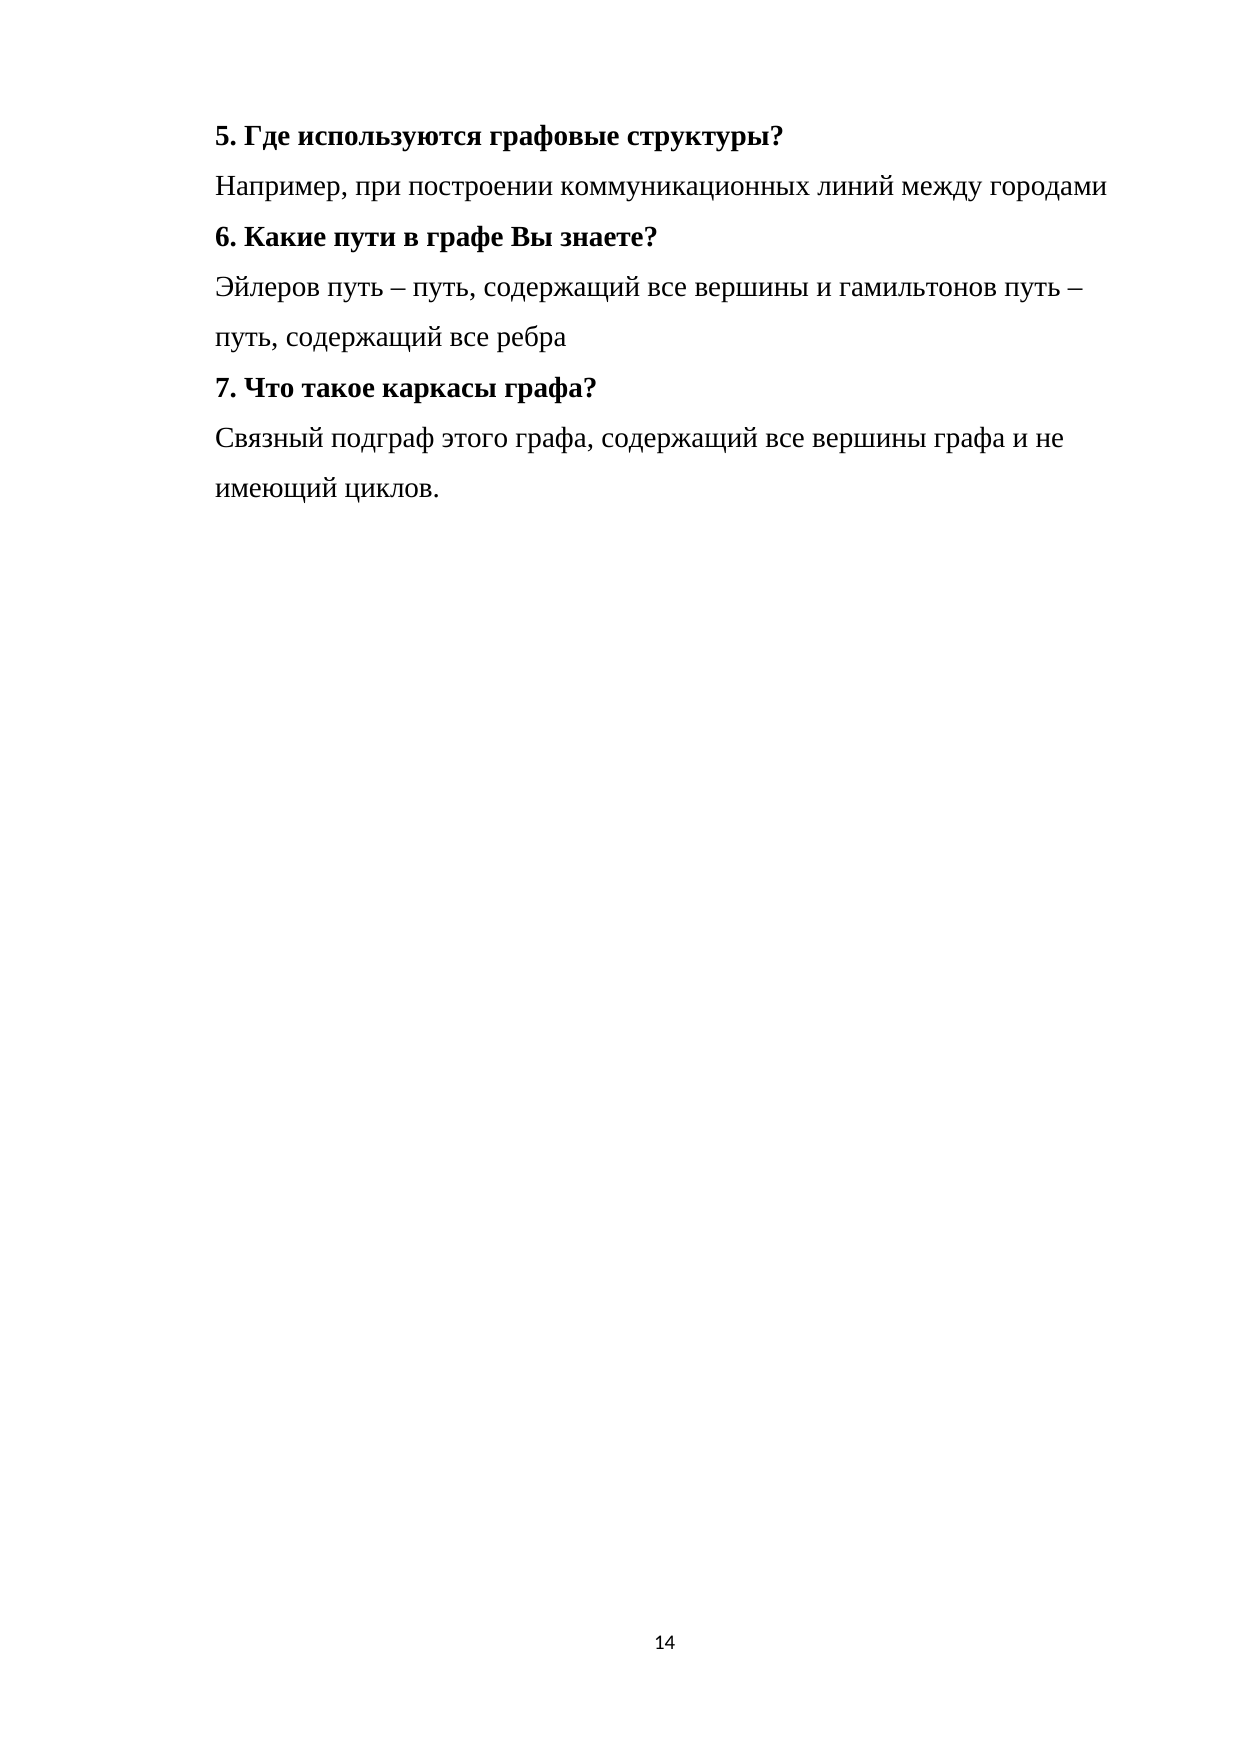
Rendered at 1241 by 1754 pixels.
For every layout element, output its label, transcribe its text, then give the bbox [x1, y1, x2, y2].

list Например, при построении коммуникационных линий между городами [215, 168, 1152, 202]
list 6. Какие пути в графе Вы знаете? [215, 219, 1152, 252]
list 7. Что такое каркасы графа? [215, 370, 1152, 403]
list Связный подграф этого графа, содержащий все вершины графа и не имеющий циклов. [215, 420, 1152, 504]
list 5. Где используются графовые структуры? [215, 118, 1152, 152]
list Эйлеров путь – путь, содержащий все вершины и гамильтонов путь – путь, содержащий все ребра [215, 269, 1152, 353]
